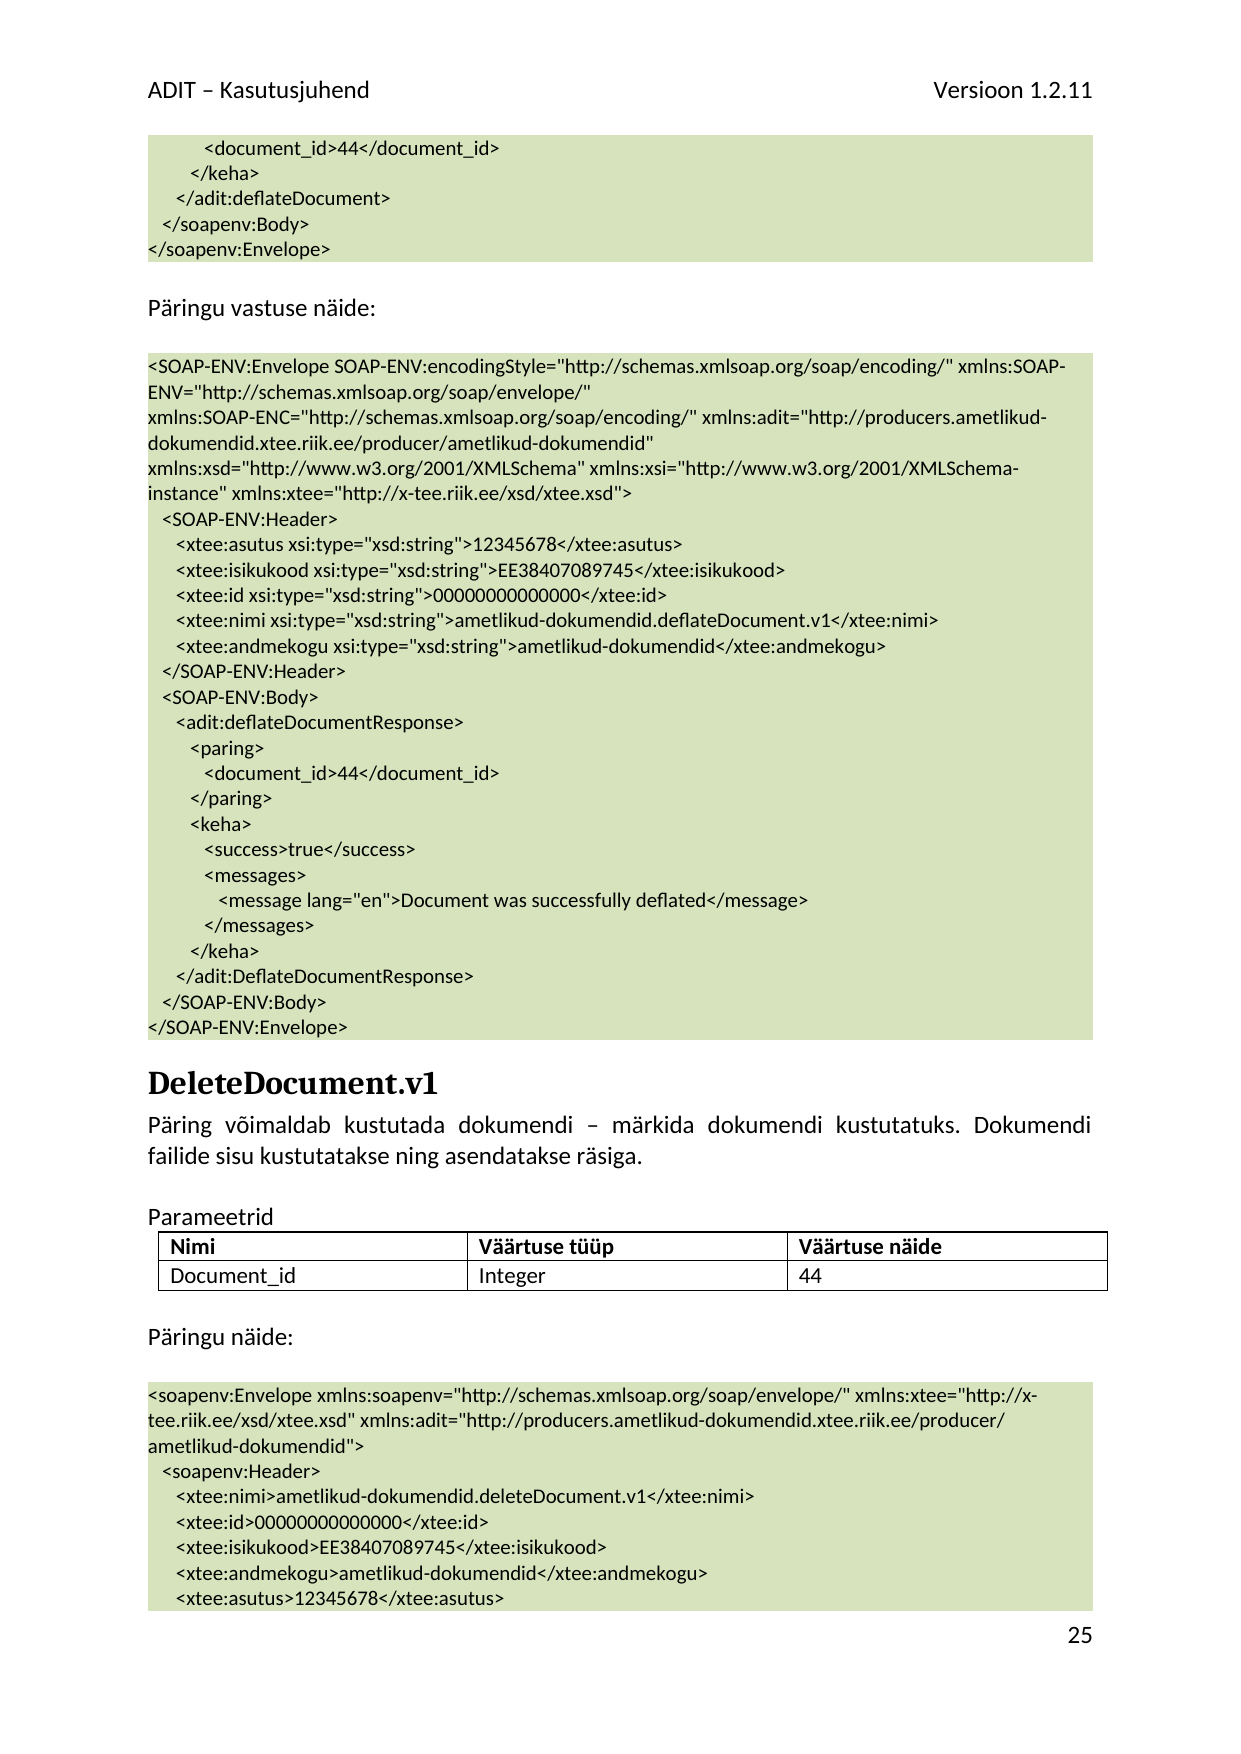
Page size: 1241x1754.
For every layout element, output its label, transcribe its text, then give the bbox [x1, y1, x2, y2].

text <keha> [148, 811, 1093, 836]
text <SOAP-ENV:Header> [148, 506, 1093, 531]
text <message lang="en">Document was successfully deflated</message> [148, 887, 1093, 913]
text <paring> [148, 735, 1093, 760]
text <xtee:nimi>ametlikud-dokumendid.deleteDocument.v1</xtee:nimi> [148, 1484, 1093, 1509]
text <document_id>44</document_id> [148, 760, 1093, 786]
text </keha> [148, 160, 1093, 186]
text <xtee:isikukood>EE38407089745</xtee:isikukood> [148, 1534, 1093, 1560]
text <SOAP-ENV:Envelope SOAP-ENV:encodingStyle="http://schemas.xmlsoap.org/soap/encoding/" xmlns:SOAP-ENV="http://schemas.xmlsoap.org/soap/envelope/" xmlns:SOAP-ENC="http://schemas.xmlsoap.org/soap/encoding/" xmlns:adit="http://producers.ametlikud-dokumendid.xtee.riik.ee/producer/ametlikud-dokumendid" xmlns:xsd="http://www.w3.org/2001/XMLSchema" xmlns:xsi="http://www.w3.org/2001/XMLSchema-instance" xmlns:xtee="http://x-tee.riik.ee/xsd/xtee.xsd"> [148, 353, 1093, 506]
text <xtee:andmekogu xsi:type="xsd:string">ametlikud-dokumendid</xtee:andmekogu> [148, 633, 1093, 658]
text <messages> [148, 862, 1093, 887]
text </adit:DeflateDocumentResponse> [148, 963, 1093, 989]
text </SOAP-ENV:Body> [148, 989, 1093, 1014]
text <xtee:isikukood xsi:type="xsd:string">EE38407089745</xtee:isikukood> [148, 557, 1093, 582]
table_header Väärtuse näide [788, 1233, 1107, 1260]
text Parameetrid [148, 1201, 1093, 1231]
table_cell 44 [788, 1261, 1107, 1289]
text <adit:deflateDocumentResponse> [148, 709, 1093, 735]
table_header Väärtuse tüüp [468, 1233, 787, 1260]
text </SOAP-ENV:Header> [148, 658, 1093, 684]
text <xtee:id xsi:type="xsd:string">00000000000000</xtee:id> [148, 582, 1093, 608]
text </paring> [148, 786, 1093, 811]
text </adit:deflateDocument> [148, 186, 1093, 211]
text <xtee:andmekogu>ametlikud-dokumendid</xtee:andmekogu> [148, 1560, 1093, 1585]
text <xtee:asutus>12345678</xtee:asutus> [148, 1585, 1093, 1611]
table_cell Document_id [159, 1261, 467, 1289]
text </messages> [148, 913, 1093, 938]
text Päringu näide: [148, 1321, 1093, 1352]
text <xtee:nimi xsi:type="xsd:string">ametlikud-dokumendid.deflateDocument.v1</xtee:nimi> [148, 608, 1093, 633]
subtitle DeleteDocument.v1 [148, 1065, 1093, 1103]
table_cell Integer [468, 1261, 787, 1289]
text <success>true</success> [148, 836, 1093, 862]
text Päring võimaldab kustutada dokumendi – märkida dokumendi kustutatuks. Dokumendi failide sisu kustutatakse ning asendatakse räsiga. [148, 1109, 1093, 1170]
text </soapenv:Body> [148, 211, 1093, 236]
text Päringu vastuse näide: [148, 292, 1093, 323]
text <SOAP-ENV:Body> [148, 684, 1093, 709]
text <soapenv:Envelope xmlns:soapenv="http://schemas.xmlsoap.org/soap/envelope/" xmlns:xtee="http://x-tee.riik.ee/xsd/xtee.xsd" xmlns:adit="http://producers.ametlikud-dokumendid.xtee.riik.ee/producer/ametlikud-dokumendid"> [148, 1382, 1093, 1458]
text <soapenv:Header> [148, 1458, 1093, 1484]
text <document_id>44</document_id> [148, 135, 1093, 160]
text </SOAP-ENV:Envelope> [148, 1014, 1093, 1040]
text </soapenv:Envelope> [148, 236, 1093, 262]
text </keha> [148, 938, 1093, 963]
text <xtee:asutus xsi:type="xsd:string">12345678</xtee:asutus> [148, 531, 1093, 557]
table_header Nimi [159, 1233, 467, 1260]
text <xtee:id>00000000000000</xtee:id> [148, 1509, 1093, 1534]
